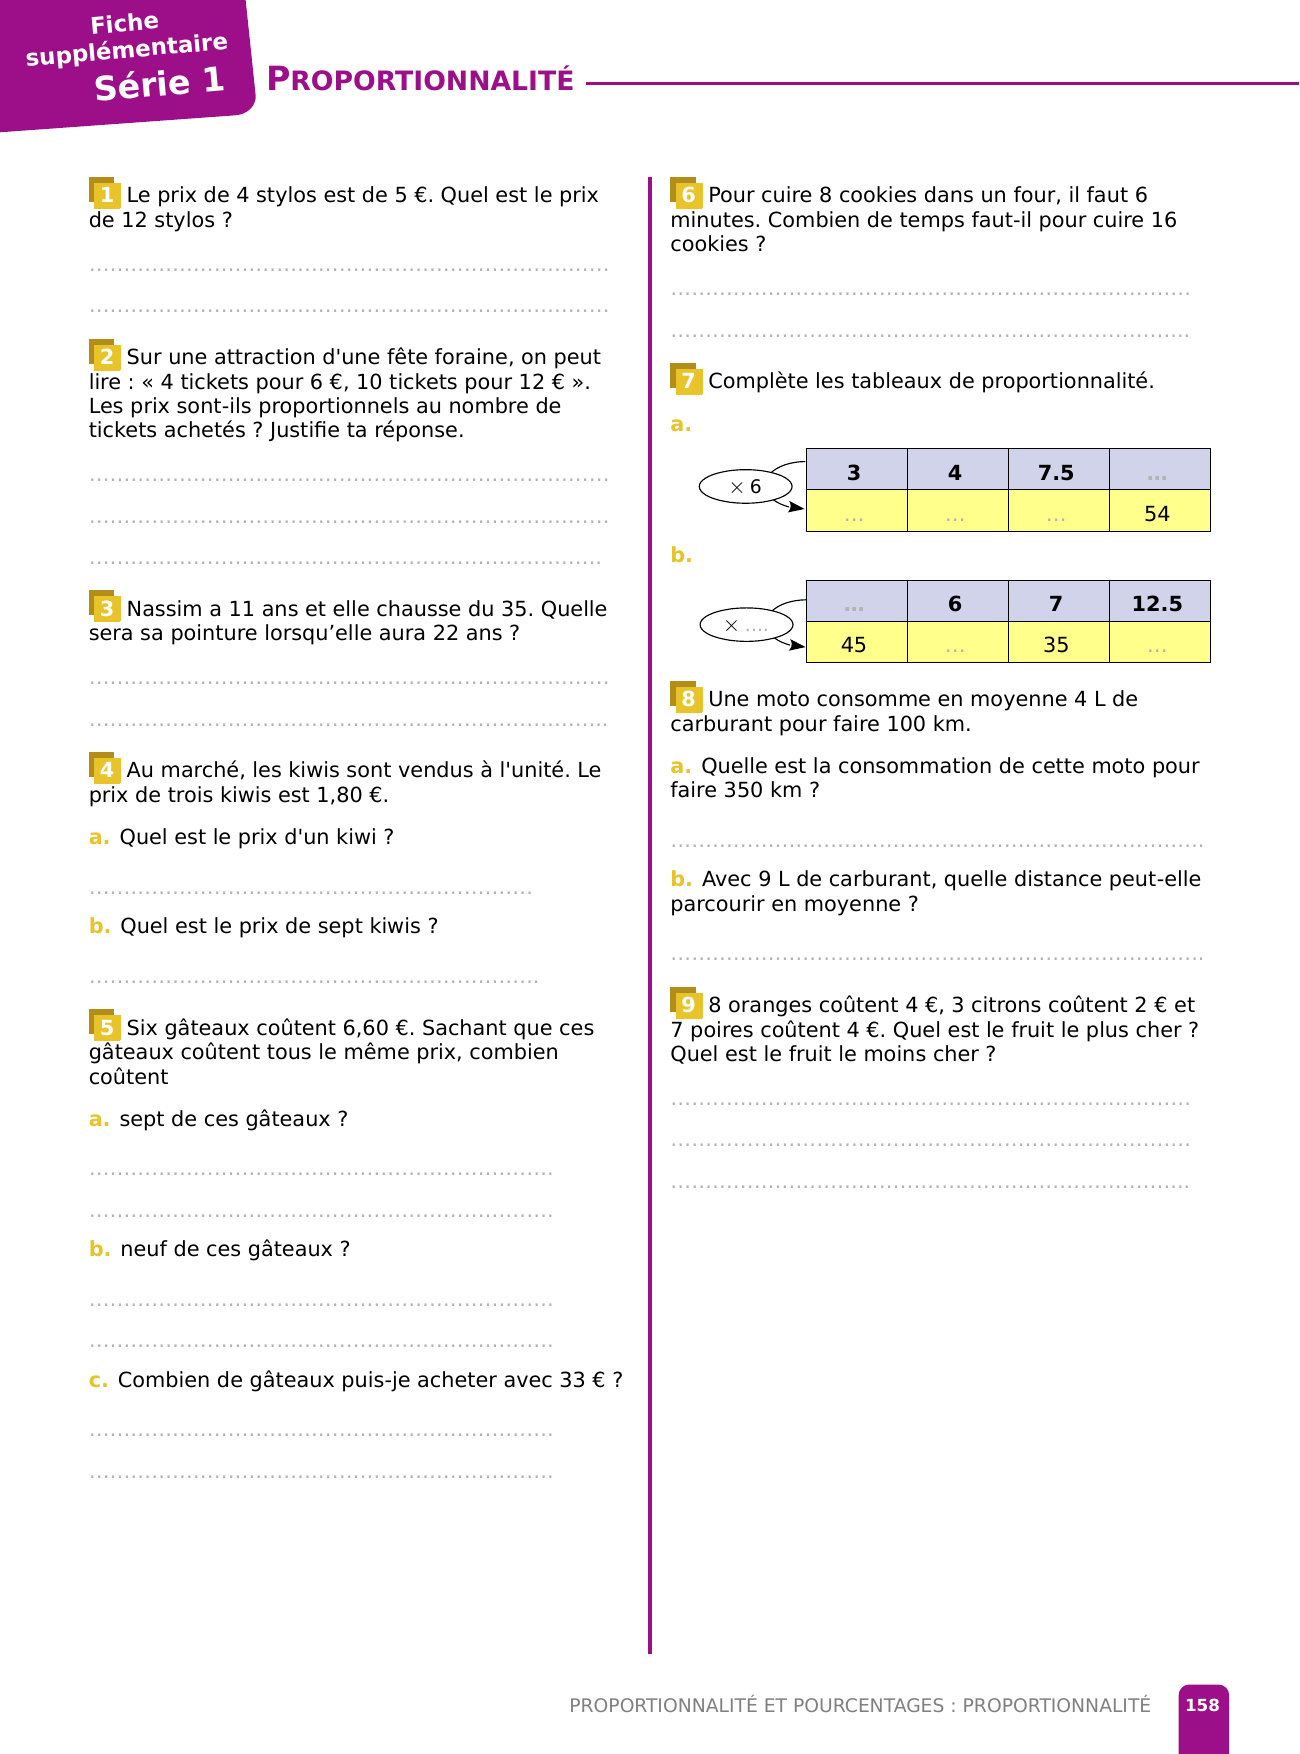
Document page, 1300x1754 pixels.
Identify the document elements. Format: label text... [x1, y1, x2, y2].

text …………………………………………………………. [88, 1184, 629, 1225]
list sept de ces gâteaux ? [88, 1107, 629, 1131]
list neuf de ces gâteaux ? [88, 1237, 629, 1261]
table_cell … [908, 622, 1008, 662]
subtitle Le prix de 4 stylos est de 5 €. Quel est le prix de 12 stylos ? [88, 177, 629, 232]
text …………………………………………………………. [88, 1314, 629, 1356]
subtitle Sur une attraction d'une fête foraine, on peut lire : « 4 tickets pour 6 €, 10 tickets pour 12 € ». Les prix sont‑ils proportionnels au nombre de tickets achetés ? Justifie ta réponse. [88, 339, 629, 443]
text ………………………………………………………………….. [670, 928, 1211, 969]
table_header 6 [908, 581, 1008, 621]
subtitle Nassim a 11 ans et elle chausse du 35. Quelle sera sa pointure lorsqu’elle aura 22 ans ? [88, 590, 629, 646]
text …………………………………………………………. [88, 1143, 629, 1184]
text ………………………………………………………. [88, 861, 629, 902]
subtitle Pour cuire 8 cookies dans un four, il faut 6 minutes. Combien de temps faut-il pour cuire 16 cookies ? [670, 177, 1211, 257]
table_cell … [908, 490, 1008, 531]
table_header … [1110, 449, 1210, 489]
table_cell 45 [807, 622, 907, 662]
text …………………………………………………………………………………………………………………………………... [88, 652, 629, 734]
text …………………………………………………………. [88, 1273, 629, 1314]
text …………………………………………………………………………………………………………………………………………………………………………………………………….. [88, 449, 629, 573]
subtitle Une moto consomme en moyenne 4 L de carburant pour faire 100 km. [670, 681, 1211, 736]
table_header 7,5 [1009, 449, 1109, 489]
table_header 12,5 [1110, 581, 1210, 621]
table_cell 54 [1110, 490, 1210, 531]
table_header [670, 448, 806, 531]
text ……………………………………………………….. [88, 950, 629, 992]
text …………………………………………………………. [88, 1404, 629, 1445]
table_header … [807, 581, 907, 621]
subtitle Au marché, les kiwis sont vendus à l'unité. Le prix de trois kiwis est 1,80 €. [88, 752, 629, 807]
table_cell … [1009, 490, 1109, 531]
table_header 4 [908, 449, 1008, 489]
table_header 3 [807, 449, 907, 489]
text …………………………………………………………………………………………………………………………………… [88, 238, 629, 321]
list Avec 9 L de carburant, quelle distance peut‑elle parcourir en moyenne ? [670, 867, 1211, 916]
table_header [776, 601, 806, 646]
subtitle Complète les tableaux de proportionnalité. [696, 363, 1211, 394]
text …………………………………………………………………………………………………………………………………... [670, 263, 1211, 345]
list Combien de gâteaux puis-je acheter avec 33 € ? [88, 1368, 629, 1392]
list Quel est le prix de sept kiwis ? [88, 914, 629, 938]
table_cell … [807, 490, 907, 531]
subtitle 8 oranges coûtent 4 €, 3 citrons coûtent 2 € et 7 poires coûtent 4 €. Quel est le fruit le plus cher ? Quel est le fruit le moins cher ? [670, 987, 1211, 1066]
table_cell … [1110, 622, 1210, 662]
text ……………………………………………………………………………………………………………………………………………………………………………………………………... [670, 1072, 1211, 1196]
table_cell 35 [1009, 622, 1109, 662]
list Quel est le prix d'un kiwi ? [88, 825, 629, 849]
list Quelle est la consommation de cette moto pour faire 350 km ? [670, 754, 1211, 802]
table_header [670, 580, 806, 662]
text ………………………………………………………………….. [670, 814, 1211, 856]
text …………………………………………………………. [88, 1445, 629, 1486]
subtitle Six gâteaux coûtent 6,60 €. Sachant que ces gâteaux coûtent tous le même prix, combien coûtent [88, 1009, 629, 1089]
table_header 7 [1009, 581, 1109, 621]
